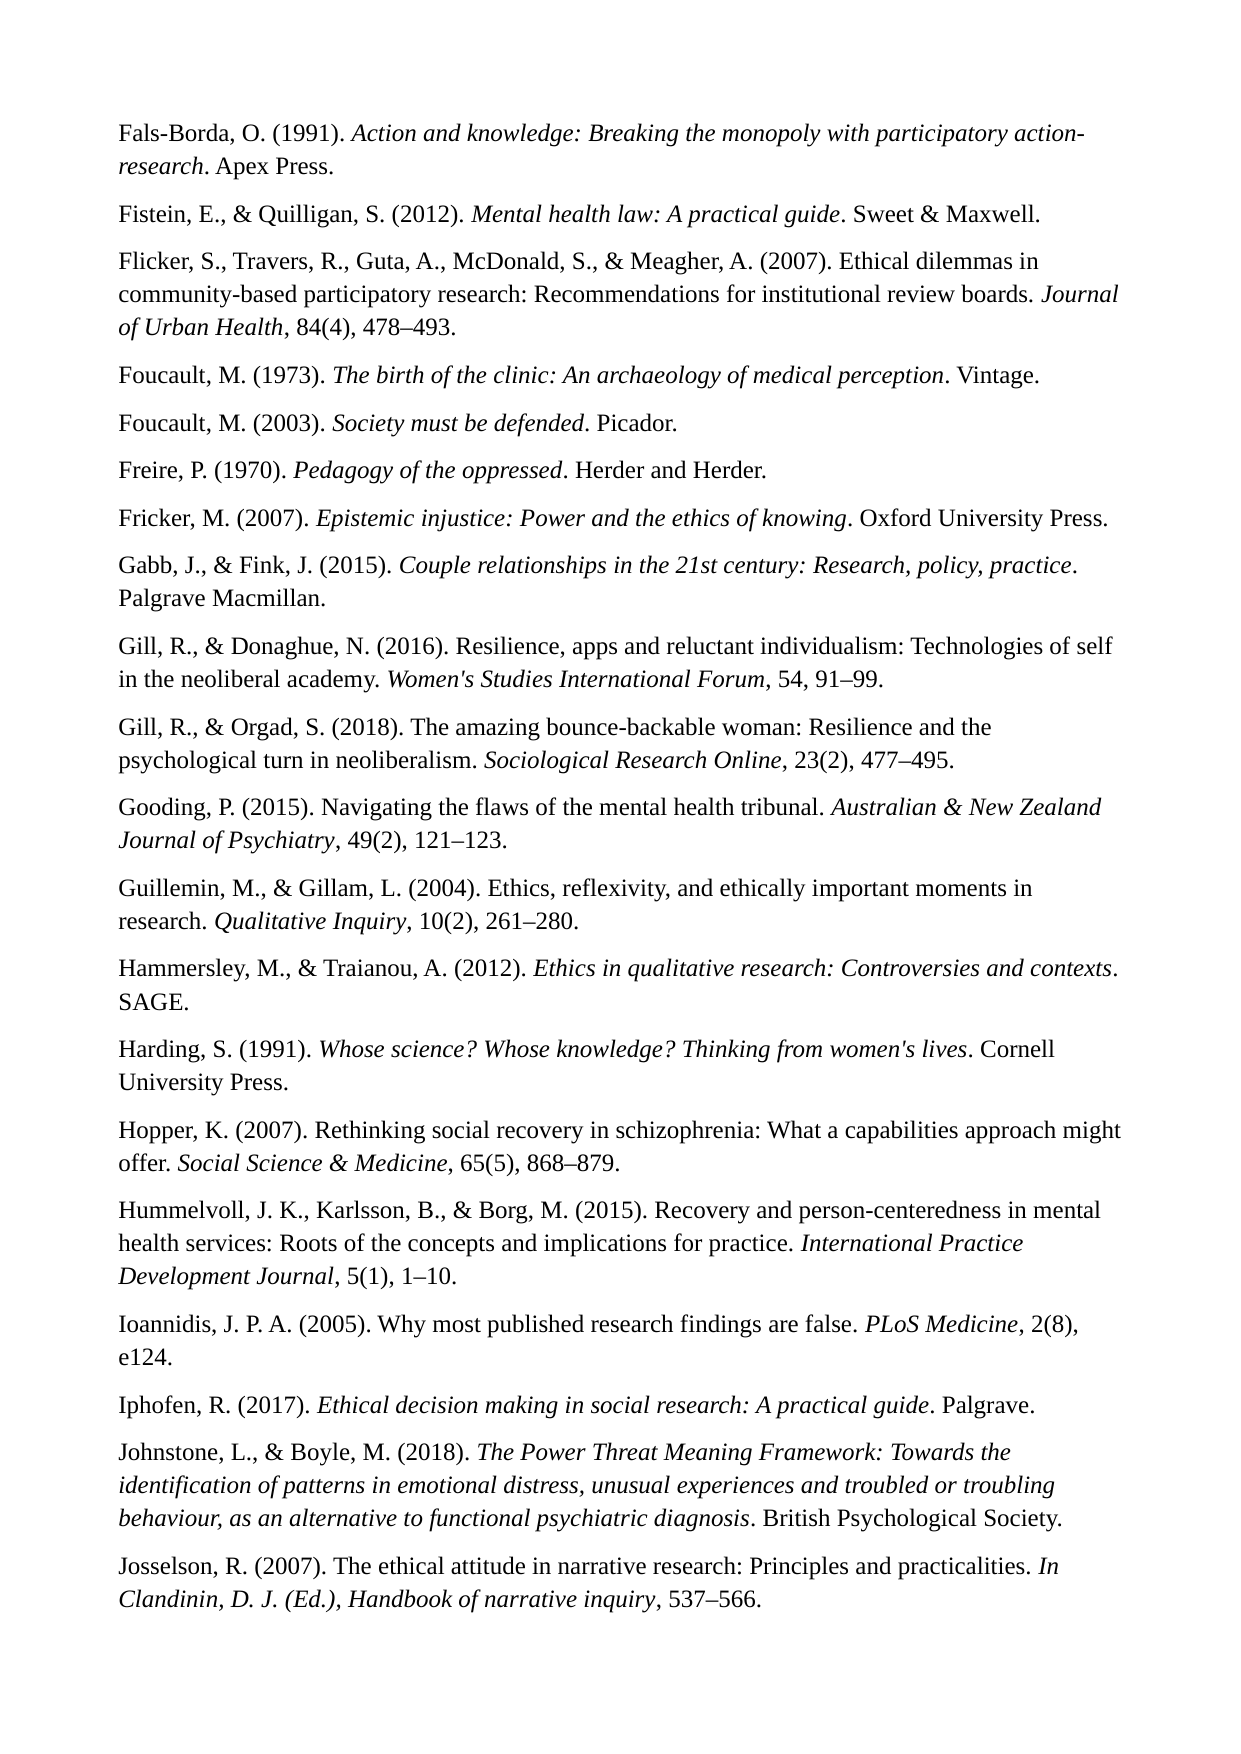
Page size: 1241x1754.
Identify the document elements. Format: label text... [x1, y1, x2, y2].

text Gabb, J., & Fink, J. (2015). Couple relationships in the 21st century: Research, policy, practice. Palgrave Macmillan. [118, 550, 1122, 612]
text Josselson, R. (2007). The ethical attitude in narrative research: Principles and practicalities. In Clandinin, D. J. (Ed.), Handbook of narrative inquiry, 537–566. [118, 1551, 1122, 1613]
text Foucault, M. (1973). The birth of the clinic: An archaeology of medical perception. Vintage. [118, 360, 1122, 389]
text Fistein, E., & Quilligan, S. (2012). Mental health law: A practical guide. Sweet & Maxwell. [118, 199, 1122, 227]
text Hammersley, M., & Traianou, A. (2012). Ethics in qualitative research: Controversies and contexts. SAGE. [118, 953, 1122, 1015]
text Flicker, S., Travers, R., Guta, A., McDonald, S., & Meagher, A. (2007). Ethical dilemmas in community-based participatory research: Recommendations for institutional review boards. Journal of Urban Health, 84(4), 478–493. [118, 246, 1122, 341]
text Hummelvoll, J. K., Karlsson, B., & Borg, M. (2015). Recovery and person‐centeredness in mental health services: Roots of the concepts and implications for practice. International Practice Development Journal, 5(1), 1–10. [118, 1195, 1122, 1290]
text Fals-Borda, O. (1991). Action and knowledge: Breaking the monopoly with participatory action-research. Apex Press. [118, 118, 1122, 180]
text Gill, R., & Orgad, S. (2018). The amazing bounce-backable woman: Resilience and the psychological turn in neoliberalism. Sociological Research Online, 23(2), 477–495. [118, 712, 1122, 773]
text Fricker, M. (2007). Epistemic injustice: Power and the ethics of knowing. Oxford University Press. [118, 503, 1122, 532]
text Hopper, K. (2007). Rethinking social recovery in schizophrenia: What a capabilities approach might offer. Social Science & Medicine, 65(5), 868–879. [118, 1115, 1122, 1177]
text Freire, P. (1970). Pedagogy of the oppressed. Herder and Herder. [118, 455, 1122, 484]
text Ioannidis, J. P. A. (2005). Why most published research findings are false. PLoS Medicine, 2(8), e124. [118, 1309, 1122, 1371]
text Foucault, M. (2003). Society must be defended. Picador. [118, 408, 1122, 436]
text Gooding, P. (2015). Navigating the flaws of the mental health tribunal. Australian & New Zealand Journal of Psychiatry, 49(2), 121–123. [118, 792, 1122, 854]
text Johnstone, L., & Boyle, M. (2018). The Power Threat Meaning Framework: Towards the identification of patterns in emotional distress, unusual experiences and troubled or troubling behaviour, as an alternative to functional psychiatric diagnosis. British Psychological Society. [118, 1437, 1122, 1532]
text Guillemin, M., & Gillam, L. (2004). Ethics, reflexivity, and ethically important moments in research. Qualitative Inquiry, 10(2), 261–280. [118, 873, 1122, 935]
text Iphofen, R. (2017). Ethical decision making in social research: A practical guide. Palgrave. [118, 1390, 1122, 1418]
text Gill, R., & Donaghue, N. (2016). Resilience, apps and reluctant individualism: Technologies of self in the neoliberal academy. Women's Studies International Forum, 54, 91–99. [118, 631, 1122, 693]
text Harding, S. (1991). Whose science? Whose knowledge? Thinking from women's lives. Cornell University Press. [118, 1034, 1122, 1096]
